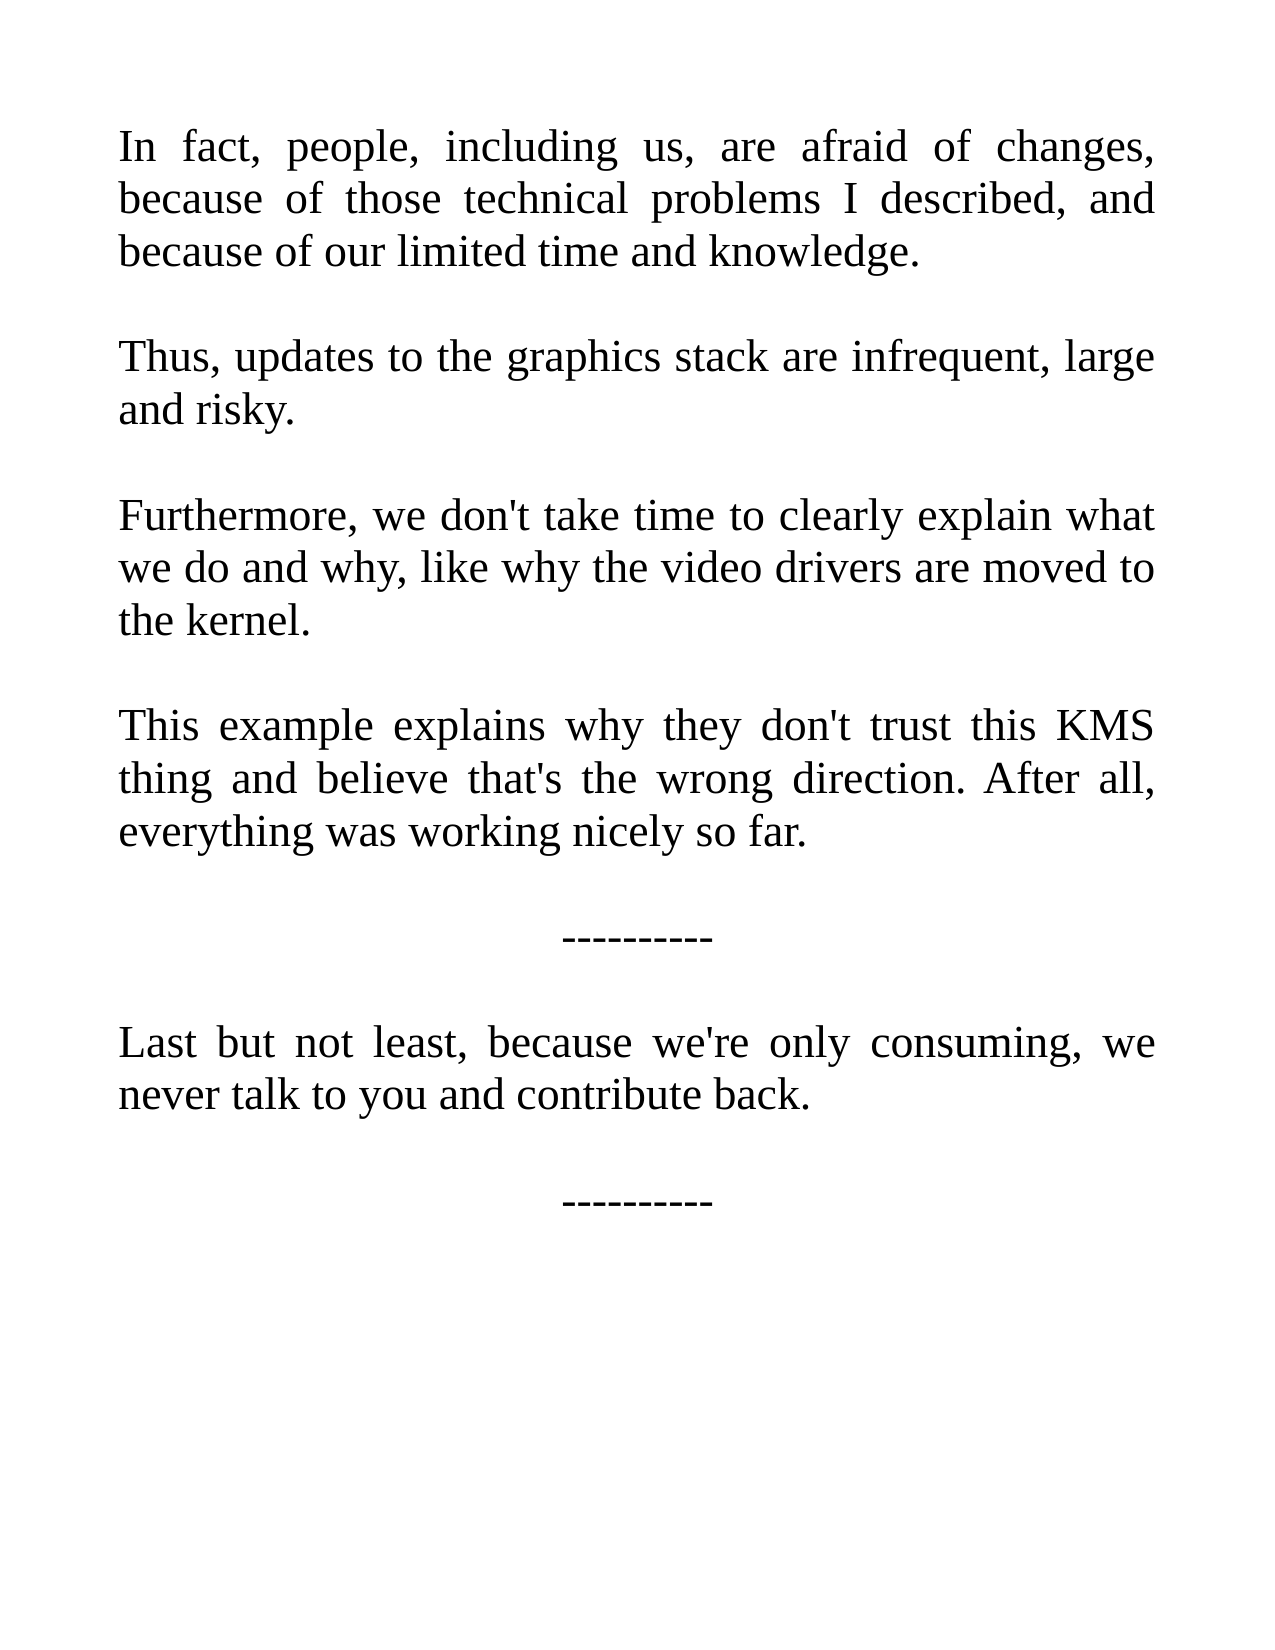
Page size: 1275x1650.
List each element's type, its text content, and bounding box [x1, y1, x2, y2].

text ---------- [118, 909, 1157, 961]
text Thus, updates to the graphics stack are infrequent, large and risky. [118, 329, 1157, 434]
text In fact, people, including us, are afraid of changes, because of those technical problems I described, and because of our limited time and knowledge. [118, 118, 1157, 276]
text Last but not least, because we're only consuming, we never talk to you and contribute back. [118, 1014, 1157, 1119]
text This example explains why they don't trust this KMS thing and believe that's the wrong direction. After all, everything was working nicely so far. [118, 698, 1157, 856]
text Furthermore, we don't take time to clearly explain what we do and why, like why the video drivers are moved to the kernel. [118, 487, 1157, 645]
text ---------- [118, 1172, 1157, 1225]
